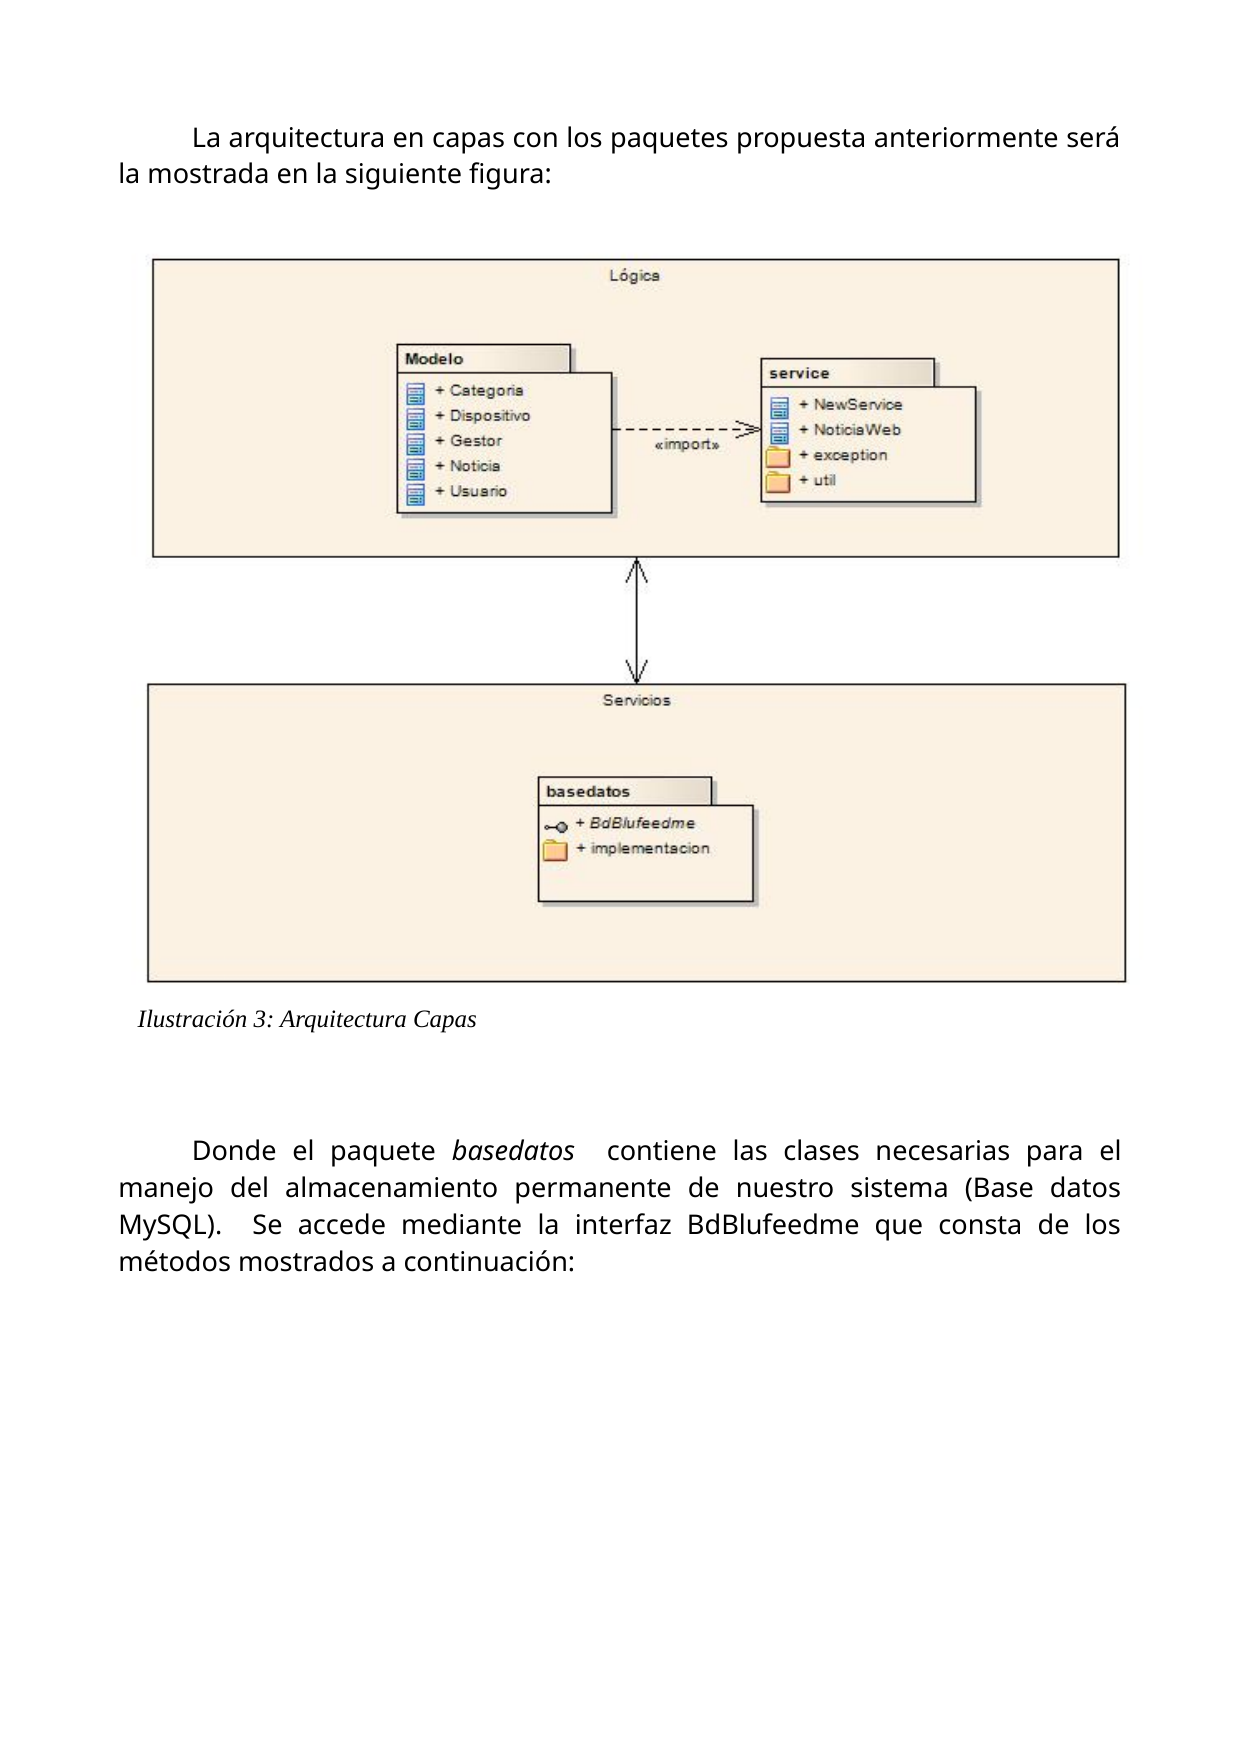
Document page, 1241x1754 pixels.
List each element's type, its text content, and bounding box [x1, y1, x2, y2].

text La arquitectura en capas con los paquetes propuesta anteriormente será la mostrada en la siguiente figura: [118, 118, 1122, 192]
picture [125, 245, 1149, 1005]
text Donde el paquete basedatos contiene las clases necesarias para el manejo del almacenamiento permanente de nuestro sistema (Base datos MySQL). Se accede mediante la interfaz BdBlufeedme que consta de los métodos mostrados a continuación: [118, 1132, 1122, 1279]
text Ilustración 3: Arquitectura Capas [137, 1005, 1103, 1033]
